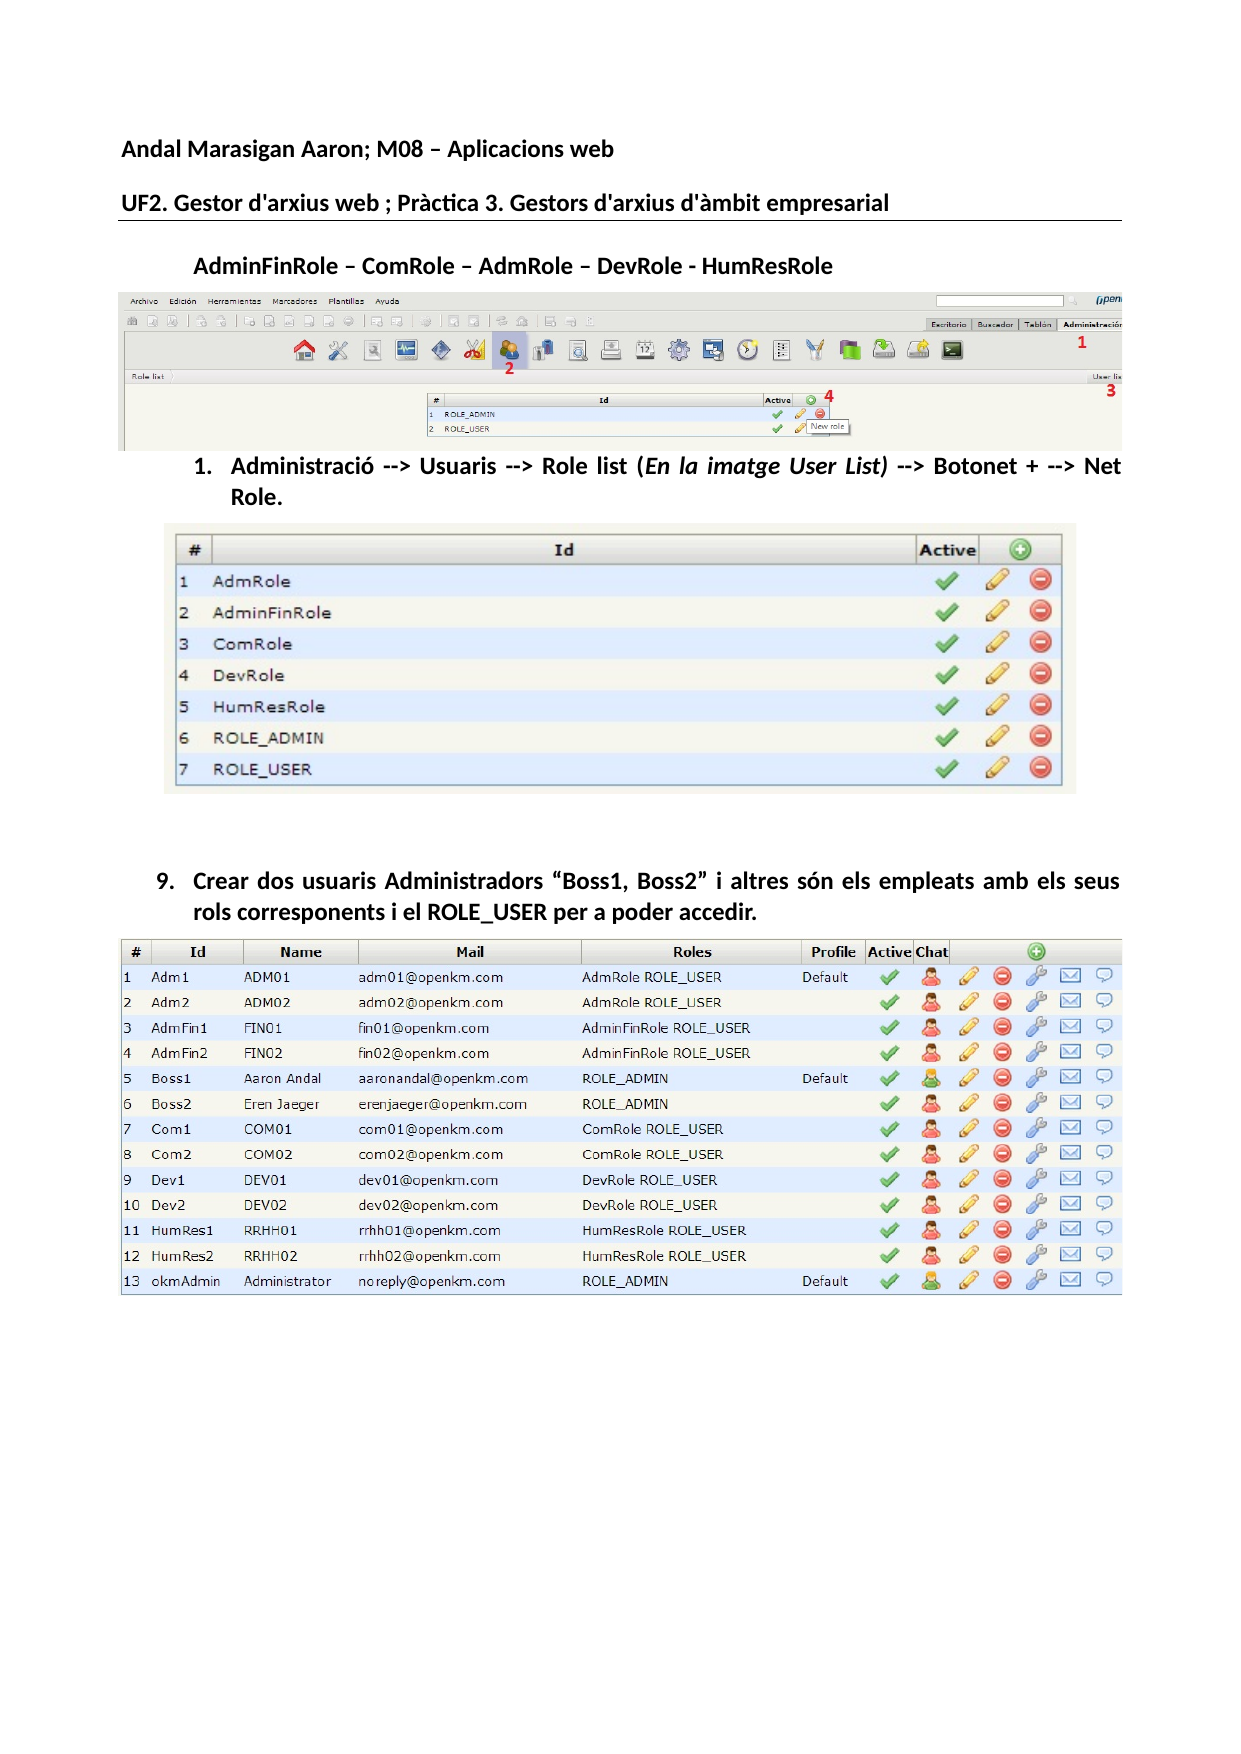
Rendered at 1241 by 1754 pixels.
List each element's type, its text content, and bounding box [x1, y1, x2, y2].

list Crear dos usuaris Administradors “Boss1, Boss2” i altres són els empleats amb els seus rols corresponents i el ROLE_USER per a poder accedir. [156, 865, 1122, 926]
list Administració --> Usuaris --> Role list (En la imatge User List) --> Botonet + --> Net Role. [193, 451, 1122, 511]
list AdminFinRole – ComRole – AdmRole – DevRole - HumResRole [156, 250, 1122, 280]
picture [118, 292, 1123, 451]
picture [118, 938, 1123, 1296]
picture [163, 523, 1077, 794]
